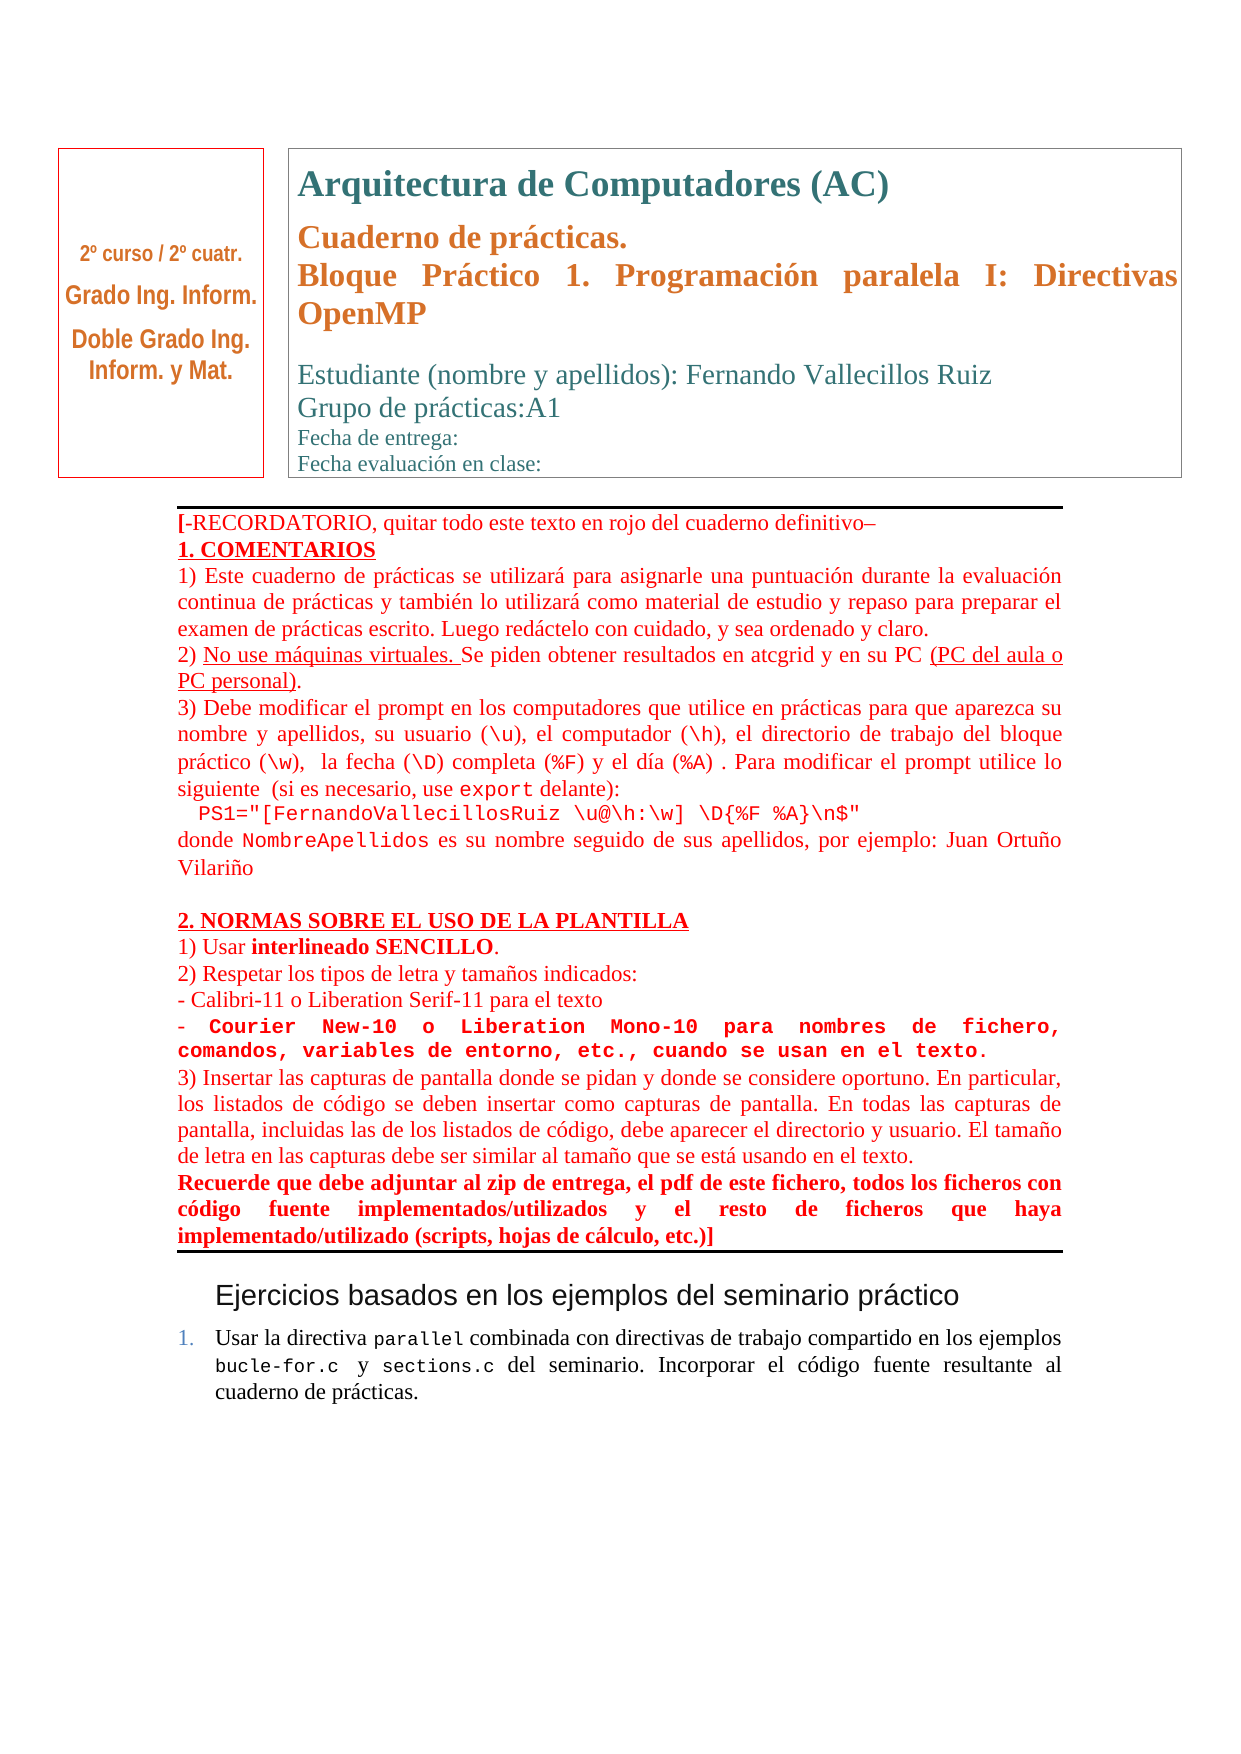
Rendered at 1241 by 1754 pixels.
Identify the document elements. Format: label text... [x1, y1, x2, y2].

table_header 2º curso / 2º cuatr. Grado Ing. Inform. Doble Grado Ing. Inform. y Mat. [59, 149, 263, 477]
text PS1="[FernandoVallecillosRuiz \u@\h:\w] \D{%F %A}\n$" [177, 803, 1063, 827]
text 1. COMENTARIOS [177, 536, 1063, 562]
text 3) Debe modificar el prompt en los computadores que utilice en prácticas para que aparezca su nombre y apellidos, su usuario (\u), el computador (\h), el directorio de trabajo del bloque práctico (\w), la fecha (\D) completa (%F) y el día (%A) . Para modificar el prompt utilice lo siguiente (si es necesario, use export delante): [177, 694, 1063, 803]
text 2. NORMAS SOBRE EL USO DE LA PLANTILLA [177, 907, 1063, 933]
table_header [264, 148, 288, 477]
text 2) Respetar los tipos de letra y tamaños indicados: [177, 959, 1063, 986]
text 3) Insertar las capturas de pantalla donde se pidan y donde se considere oportuno. En particular, los listados de código se deben insertar como capturas de pantalla. En todas las capturas de pantalla, incluidas las de los listados de código, debe aparecer el directorio y usuario. El tamaño de letra en las capturas debe ser similar al tamaño que se está usando en el texto. [177, 1063, 1063, 1169]
text Recuerde que debe adjuntar al zip de entrega, el pdf de este fichero, todos los ficheros con código fuente implementados/utilizados y el resto de ficheros que haya implementado/utilizado (scripts, hojas de cálculo, etc.)] [177, 1169, 1063, 1250]
text 2) No use máquinas virtuales. Se piden obtener resultados en atcgrid y en su PC (PC del aula o PC personal). [177, 641, 1063, 694]
text 1) Este cuaderno de prácticas se utilizará para asignarle una puntuación durante la evaluación continua de prácticas y también lo utilizará como material de estudio y repaso para preparar el examen de prácticas escrito. Luego redáctelo con cuidado, y sea ordenado y claro. [177, 562, 1063, 641]
table_header Arquitectura de Computadores (AC) Cuaderno de prácticas. Bloque Práctico 1. Programación paralela I: Directivas OpenMP Estudiante (nombre y apellidos): Fernando Vallecillos Ruiz Grupo de prácticas:A1 Fecha de entrega: Fecha evaluación en clase: [289, 149, 1181, 477]
text - Calibri-11 o Liberation Serif-11 para el texto [177, 986, 1063, 1012]
text [-RECORDATORIO, quitar todo este texto en rojo del cuaderno definitivo– [177, 509, 1063, 536]
text donde NombreApellidos es su nombre seguido de sus apellidos, por ejemplo: Juan Ortuño Vilariño [177, 827, 1063, 881]
subtitle Ejercicios basados en los ejemplos del seminario práctico [177, 1278, 1063, 1312]
list Usar la directiva parallel combinada con directivas de trabajo compartido en los ejemplos bucle-for.c y sections.c del seminario. Incorporar el código fuente resultante al cuaderno de prácticas. [177, 1324, 1063, 1404]
text - Courier New-10 o Liberation Mono-10 para nombres de fichero, comandos, variables de entorno, etc., cuando se usan en el texto. [177, 1012, 1063, 1063]
text 1) Usar interlineado SENCILLO. [177, 933, 1063, 959]
